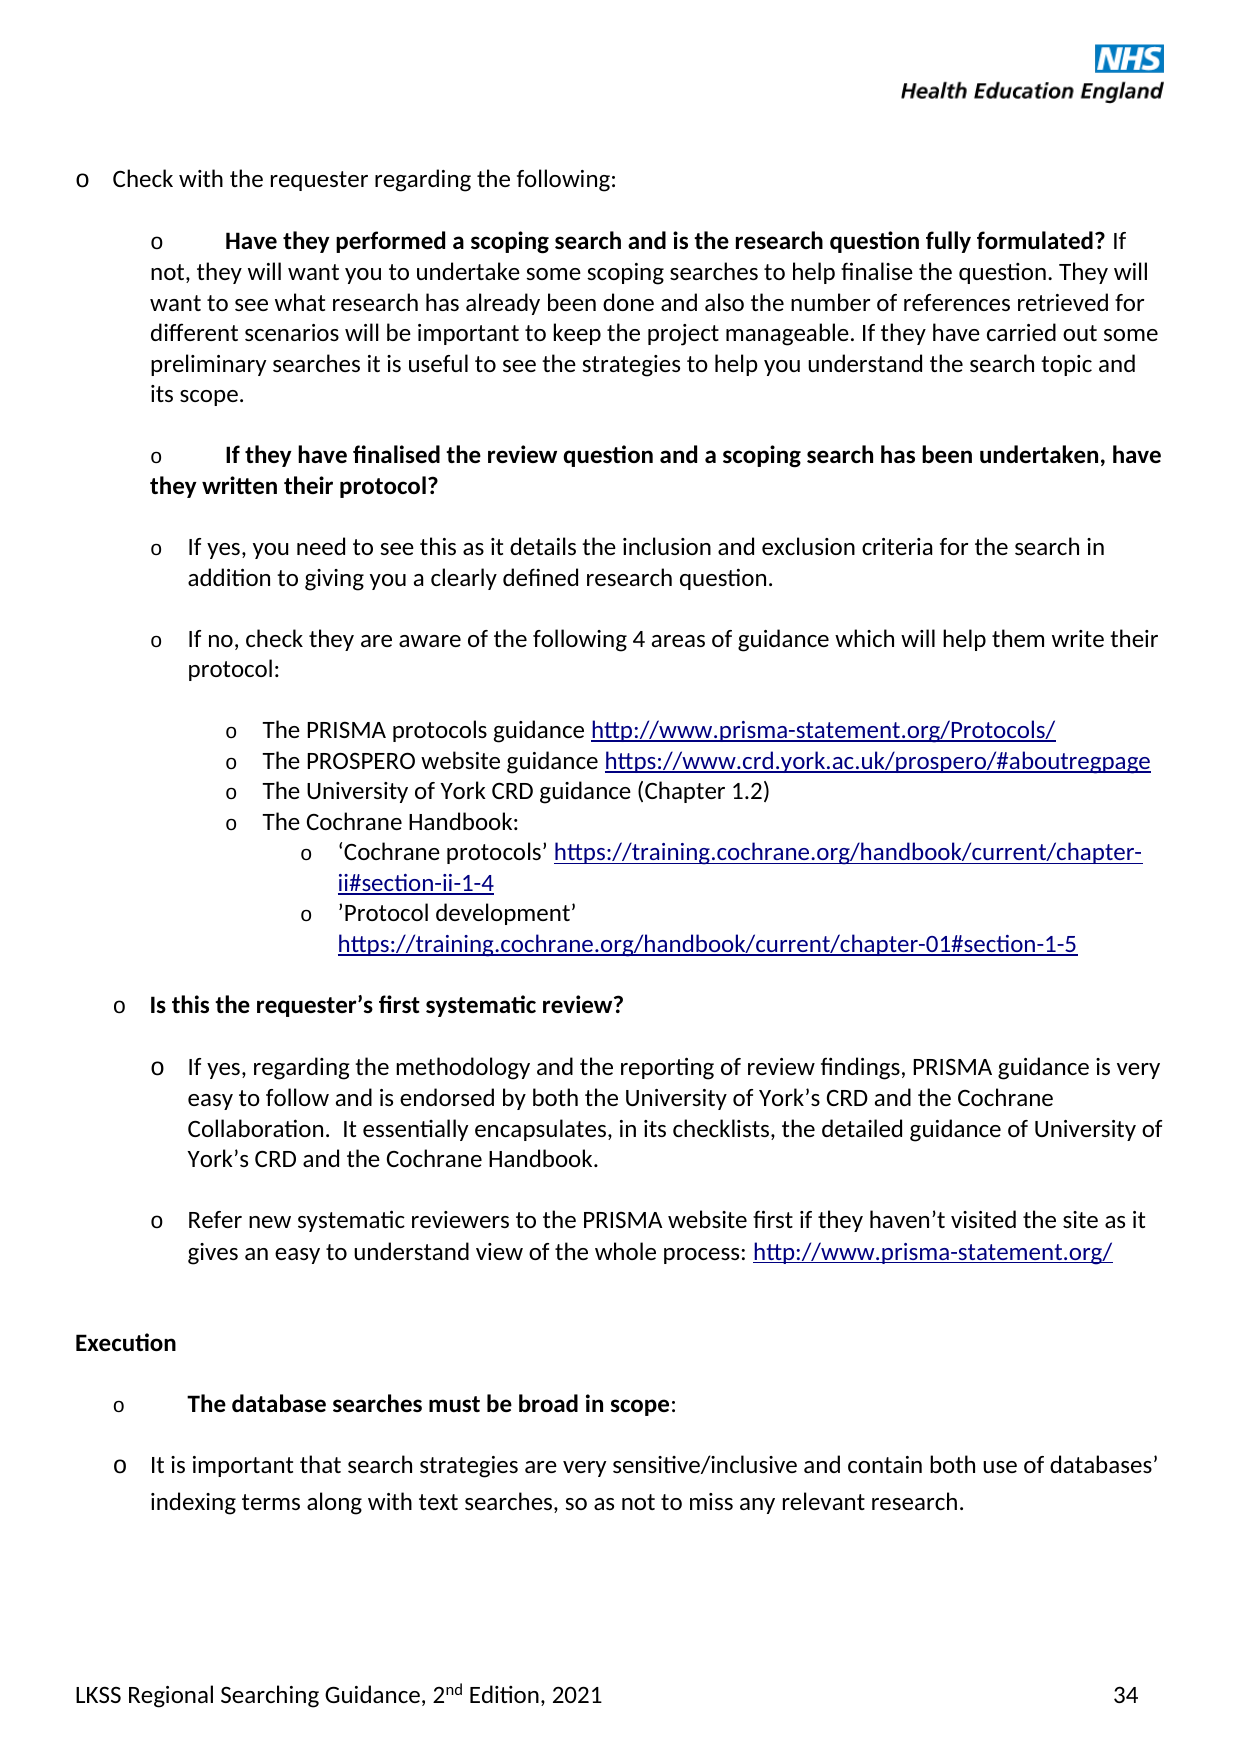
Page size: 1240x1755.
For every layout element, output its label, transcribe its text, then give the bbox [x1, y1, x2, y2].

list The University of York CRD guidance (Chapter 1.2) [225, 775, 1164, 806]
list If they have finalised the review question and a scoping search has been undertaken, have they written their protocol? [150, 440, 1164, 501]
list The PRISMA protocols guidance http://www.prisma-statement.org/Protocols/ [225, 714, 1164, 745]
list Is this the requester’s first systematic review? [112, 989, 1164, 1020]
list It is important that search strategies are very sensitive/inclusive and contain both use of databases’ indexing terms along with text searches, so as not to miss any relevant research. [112, 1449, 1164, 1516]
list The PROSPERO website guidance https://www.crd.york.ac.uk/prospero/#aboutregpage [225, 745, 1164, 775]
list The database searches must be broad in scope: [112, 1388, 1164, 1419]
list Refer new systematic reviewers to the PRISMA website first if they haven’t visited the site as it gives an easy to understand view of the whole process: http://www.prisma-statement.org/ [150, 1204, 1164, 1266]
list ‘Cochrane protocols’ https://training.cochrane.org/handbook/current/chapter-ii#section-ii-1-4 [300, 836, 1164, 897]
list ’Protocol development’ https://training.cochrane.org/handbook/current/chapter-01#section-1-5 [300, 897, 1164, 958]
list If yes, regarding the methodology and the reporting of review findings, PRISMA guidance is very easy to follow and is endorsed by both the University of York’s CRD and the Cochrane Collaboration. It essentially encapsulates, in its checklists, the detailed guidance of University of York’s CRD and the Cochrane Handbook. [150, 1051, 1164, 1174]
list The Cochrane Handbook: [225, 806, 1164, 836]
text Execution [75, 1327, 1164, 1358]
list If no, check they are aware of the following 4 areas of guidance which will help them write their protocol: [150, 623, 1164, 684]
list If yes, you need to see this as it details the inclusion and exclusion criteria for the search in addition to giving you a clearly defined research question. [150, 531, 1164, 592]
list Check with the requester regarding the following: [75, 163, 1164, 195]
list Have they performed a scoping search and is the research question fully formulated? If not, they will want you to undertake some scoping searches to help finalise the question. They will want to see what research has already been done and also the number of references retrieved for different scenarios will be important to keep the project manageable. If they have carried out some preliminary searches it is useful to see the strategies to help you understand the search topic and its scope. [150, 225, 1164, 409]
